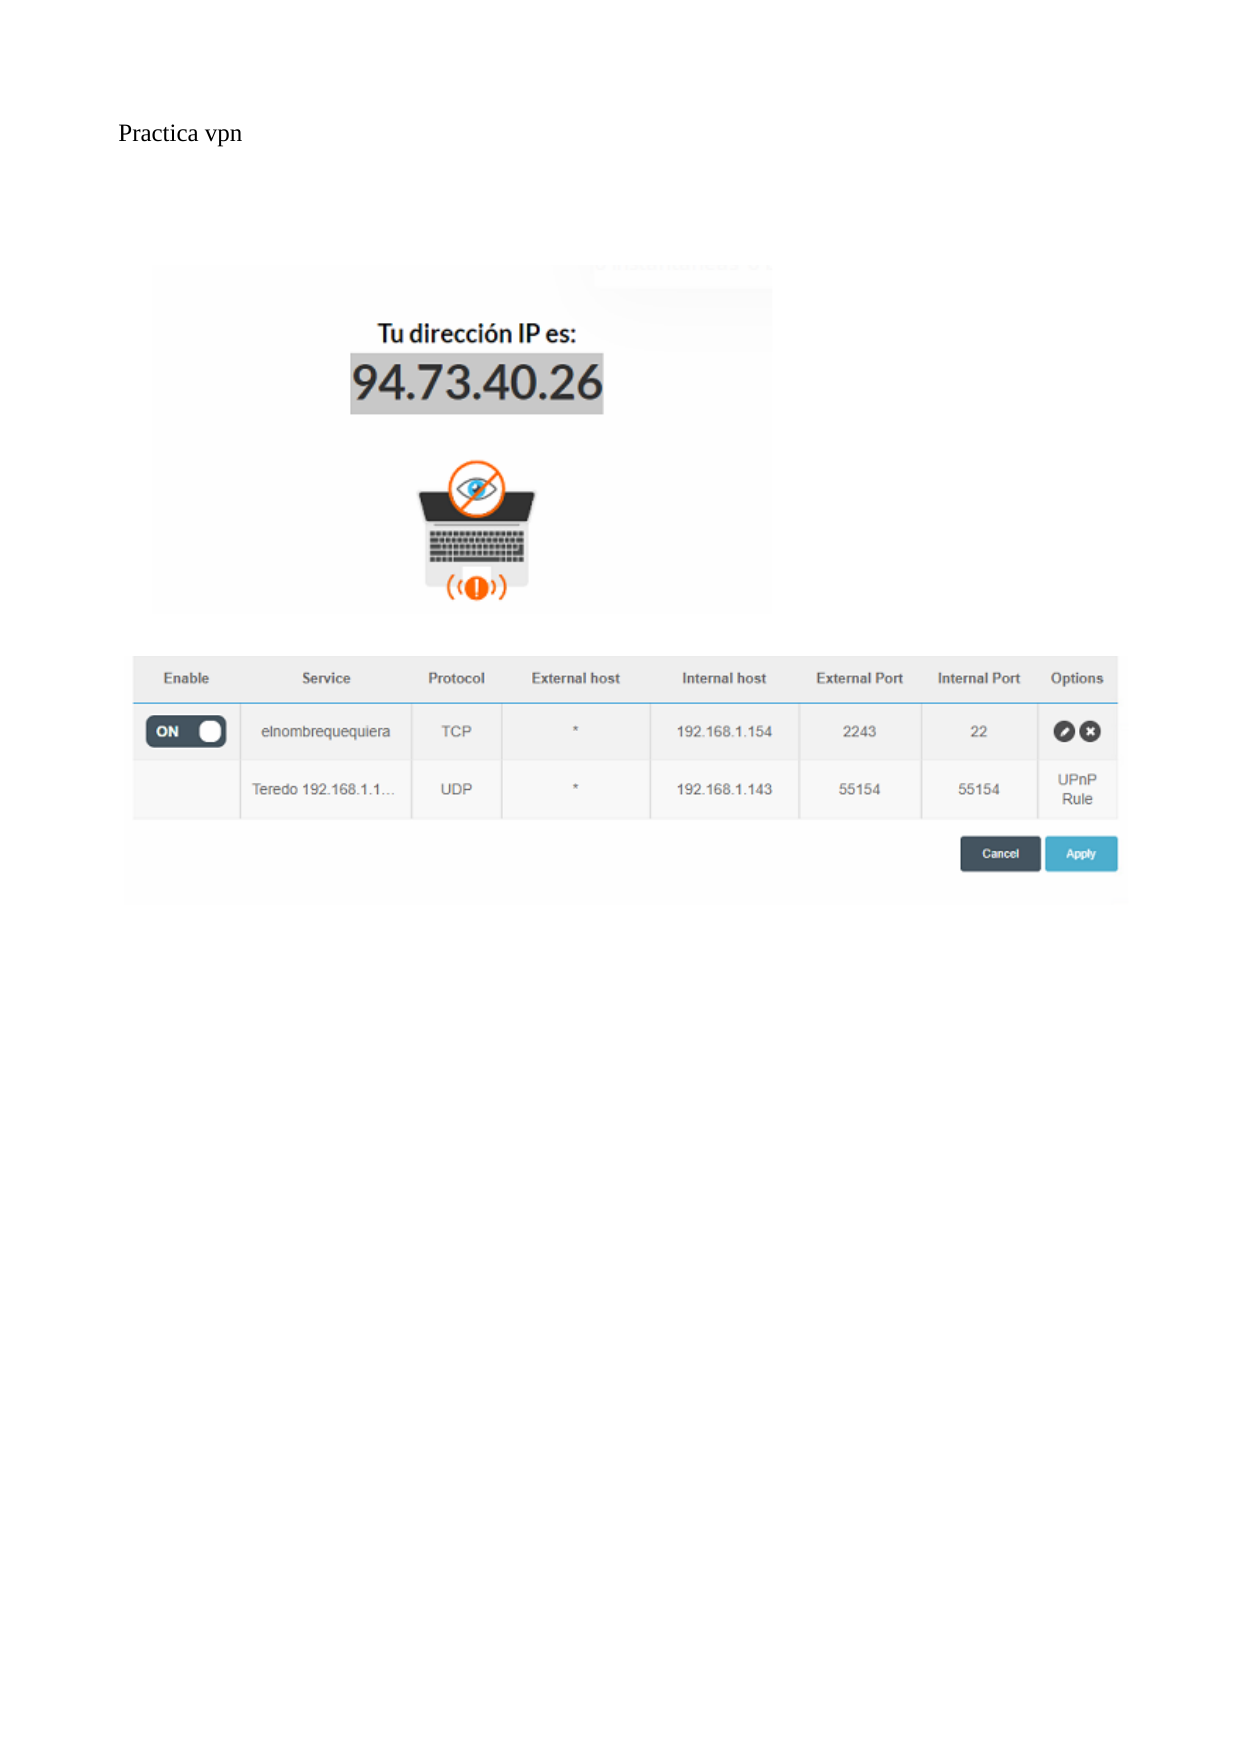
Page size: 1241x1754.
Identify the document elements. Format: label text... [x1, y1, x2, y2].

text Practica vpn [118, 118, 1122, 147]
picture [152, 265, 773, 614]
picture [124, 656, 1129, 905]
